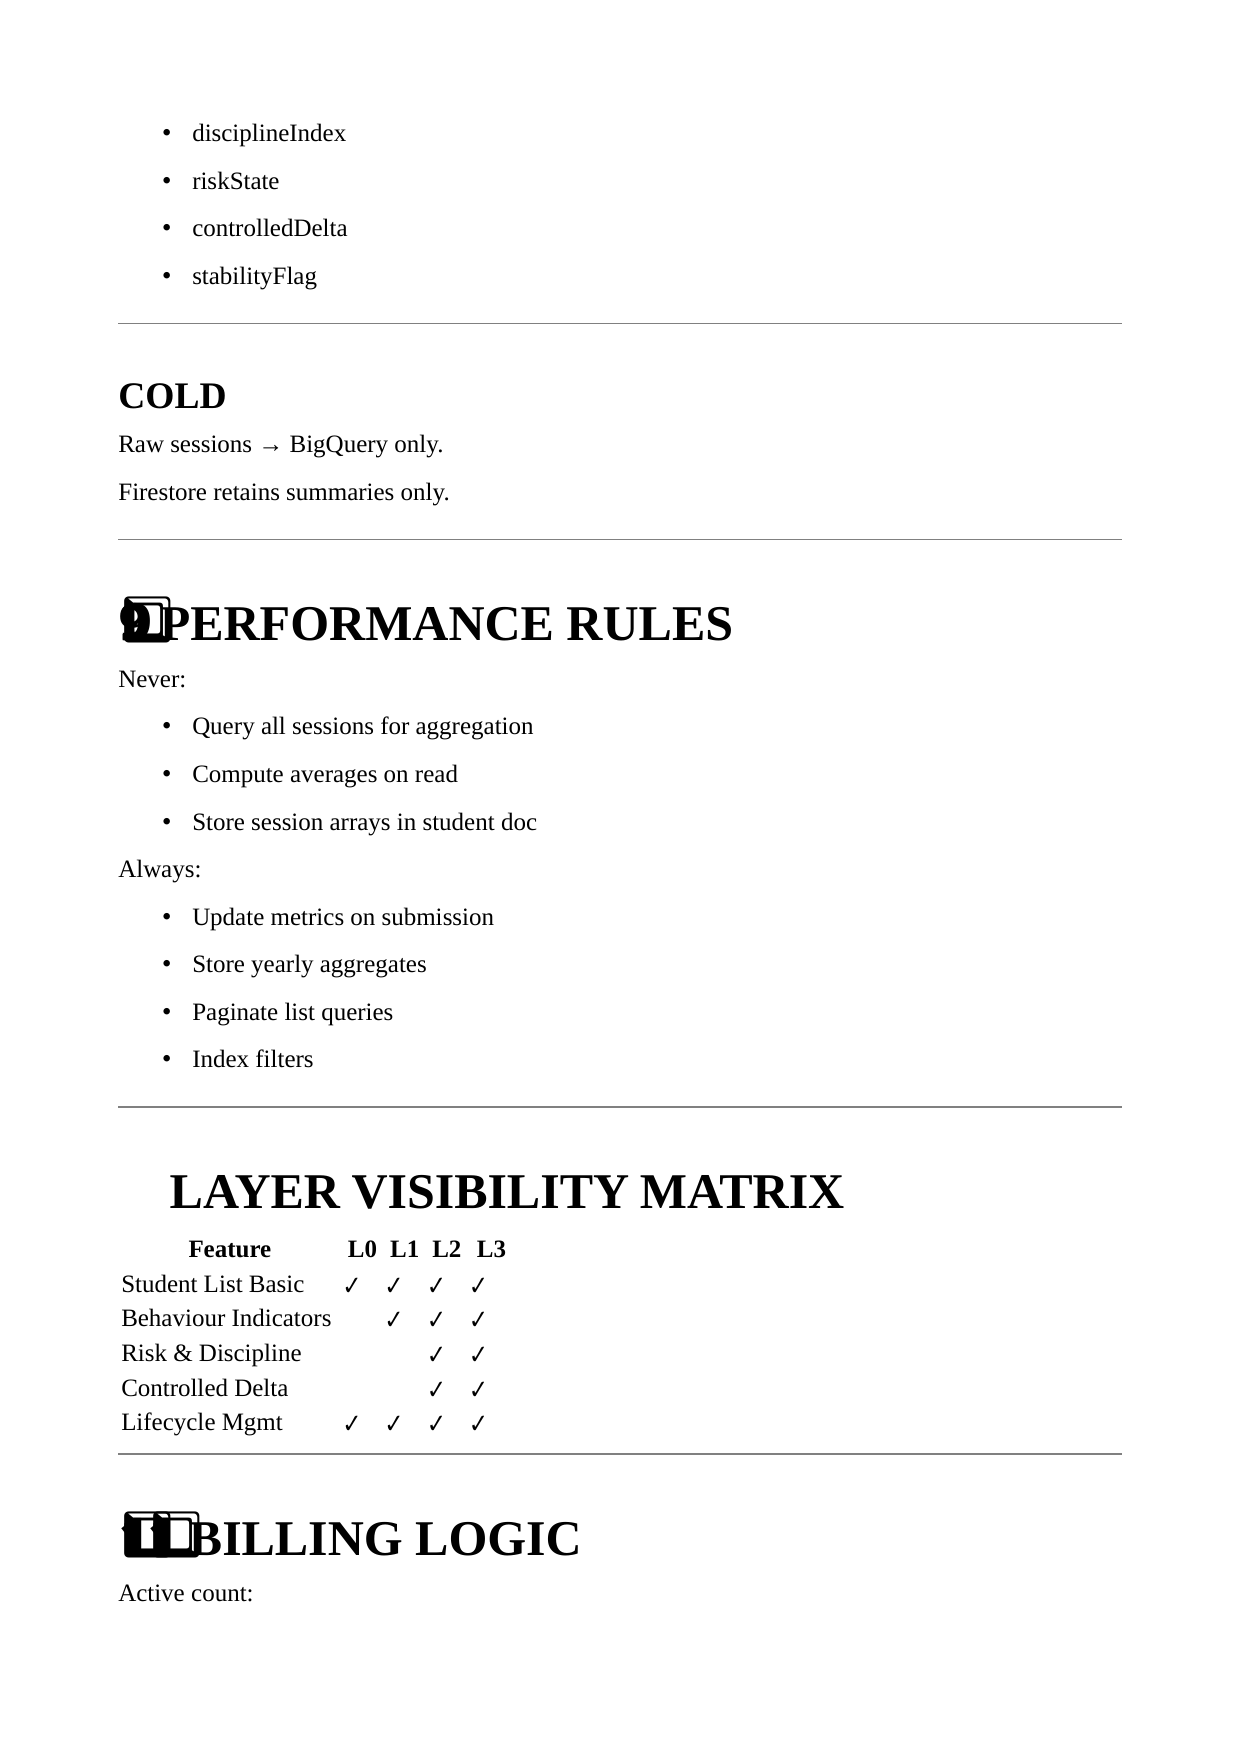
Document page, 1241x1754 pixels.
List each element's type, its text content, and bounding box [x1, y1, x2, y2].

table_cell ✔ [468, 1404, 514, 1439]
table_header Feature [118, 1231, 341, 1266]
table_cell ✔ [341, 1266, 383, 1301]
text Raw sessions → BigQuery only. [118, 429, 1122, 458]
table_cell ✔ [426, 1301, 468, 1335]
list stabilityFlag [162, 261, 1122, 290]
list Update metrics on submission [162, 902, 1122, 931]
subtitle 🔟 LAYER VISIBILITY MATRIX [118, 1161, 1122, 1219]
text Active count: [118, 1578, 1122, 1607]
list Paginate list queries [162, 997, 1122, 1026]
subtitle 9️⃣ PERFORMANCE RULES [118, 594, 1122, 651]
table_header L3 [468, 1231, 514, 1266]
table_cell ✔ [383, 1301, 426, 1335]
table_cell ❌ [383, 1335, 426, 1370]
table_cell ✔ [426, 1404, 468, 1439]
text Always: [118, 854, 1122, 883]
table_cell ❌ [341, 1335, 383, 1370]
list Query all sessions for aggregation [162, 711, 1122, 740]
table_cell ❌ [383, 1370, 426, 1404]
list disciplineIndex [162, 118, 1122, 147]
list riskState [162, 166, 1122, 194]
table_cell ✔ [426, 1370, 468, 1404]
table_cell Lifecycle Mgmt [118, 1404, 341, 1439]
list Store session arrays in student doc [162, 807, 1122, 835]
list Compute averages on read [162, 759, 1122, 788]
table_cell Behaviour Indicators [118, 1301, 341, 1335]
table_cell ✔ [468, 1301, 514, 1335]
text Firestore retains summaries only. [118, 477, 1122, 506]
subtitle 1️⃣1️⃣ BILLING LOGIC [118, 1508, 1122, 1566]
table_cell Controlled Delta [118, 1370, 341, 1404]
table_cell Risk & Discipline [118, 1335, 341, 1370]
table_cell ✔ [468, 1266, 514, 1301]
table_cell ✔ [468, 1370, 514, 1404]
table_cell ❌ [341, 1370, 383, 1404]
list controlledDelta [162, 213, 1122, 242]
table_cell ✔ [426, 1266, 468, 1301]
table_cell Student List Basic [118, 1266, 341, 1301]
table_cell ✔ [468, 1335, 514, 1370]
table_header L0 [341, 1231, 383, 1266]
table_cell ✔ [383, 1266, 426, 1301]
table_cell ❌ [341, 1301, 383, 1335]
list Store yearly aggregates [162, 949, 1122, 978]
table_cell ✔ [383, 1404, 426, 1439]
table_header L1 [383, 1231, 426, 1266]
table_header L2 [426, 1231, 468, 1266]
text Never: [118, 664, 1122, 692]
table_cell ✔ [341, 1404, 383, 1439]
list Index filters [162, 1044, 1122, 1073]
table_cell ✔ [426, 1335, 468, 1370]
subtitle COLD [118, 374, 1122, 417]
